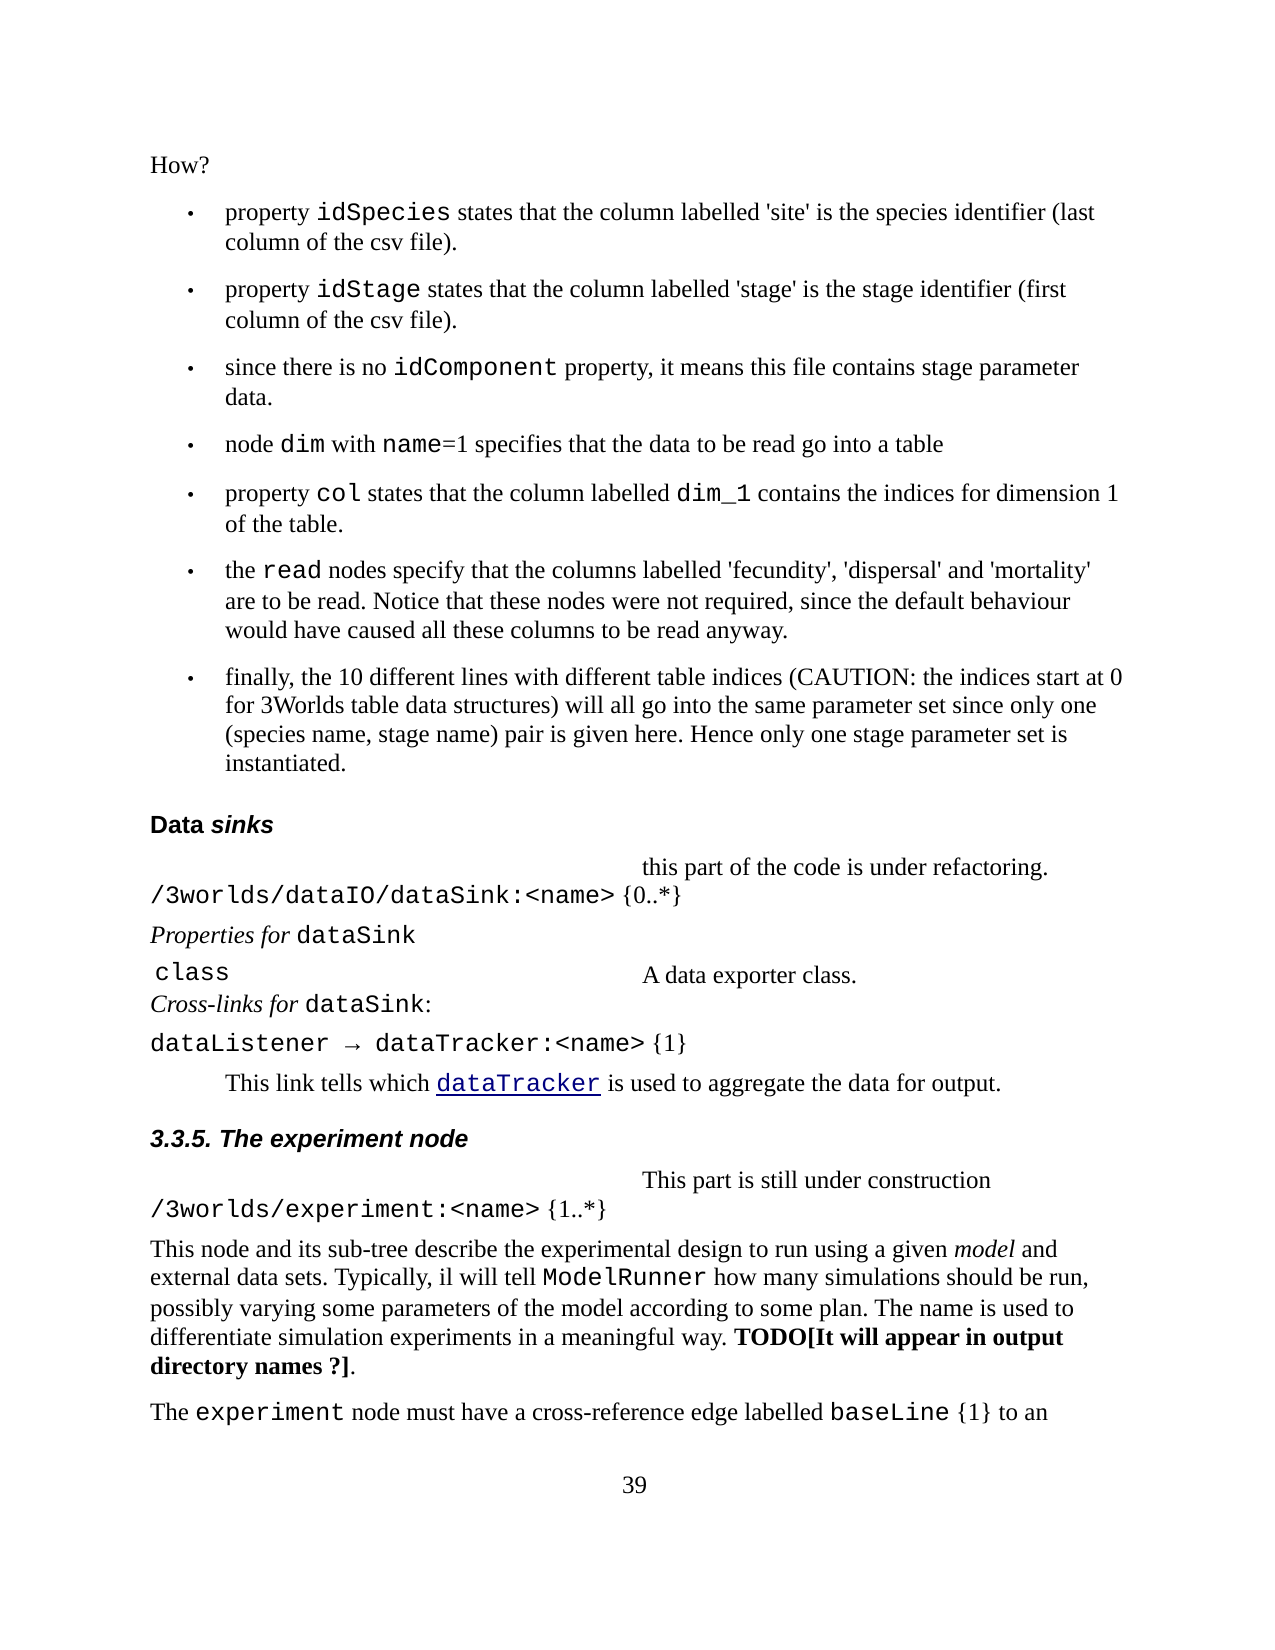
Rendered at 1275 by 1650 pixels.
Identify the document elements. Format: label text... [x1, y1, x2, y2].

text The experiment node must have a cross-reference edge labelled baseLine {1} to an [150, 1397, 1125, 1428]
table_header class [150, 960, 637, 989]
text How? [150, 150, 1125, 179]
table_header [150, 852, 637, 880]
text dataListener → dataTracker:<name> {1} [150, 1028, 1125, 1059]
text /3worlds/dataIO/dataSink:<name> {0..*} [150, 880, 1125, 911]
list property idSpecies states that the column labelled 'site' is the species identifier (last column of the csv file). [187, 197, 1125, 256]
text Cross-links for dataSink: [150, 989, 1125, 1019]
subtitle Data sinks [150, 811, 1125, 839]
table_header This part is still under construction [638, 1165, 1125, 1194]
text This node and its sub-tree describe the experimental design to run using a given model and external data sets. Typically, il will tell ModelRunner how many simulations should be run, possibly varying some parameters of the model according to some plan. The name is used to differentiate simulation experiments in a meaningful way. TODO[It will appear in output directory names ?]. [150, 1234, 1125, 1379]
text Properties for dataSink [150, 920, 1125, 951]
text This link tells which dataTracker is used to aggregate the data for output. [225, 1068, 1125, 1099]
list property idStage states that the column labelled 'stage' is the stage identifier (first column of the csv file). [187, 274, 1125, 334]
list the read nodes specify that the columns labelled 'fecundity', 'dispersal' and 'mortality' are to be read. Notice that these nodes were not required, since the default behaviour would have caused all these columns to be read anyway. [187, 555, 1125, 644]
list property col states that the column labelled dim_1 contains the indices for dimension 1 of the table. [187, 478, 1125, 537]
list node dim with name=1 specifies that the data to be read go into a table [187, 429, 1125, 460]
subtitle 3.3.5. The experiment node [150, 1124, 1125, 1153]
text /3worlds/experiment:<name> {1..*} [150, 1194, 1125, 1225]
table_header A data exporter class. [638, 960, 1125, 989]
table_header this part of the code is under refactoring. [638, 852, 1125, 880]
list since there is no idComponent property, it means this file contains stage parameter data. [187, 352, 1125, 411]
list finally, the 10 different lines with different table indices (CAUTION: the indices start at 0 for 3Worlds table data structures) will all go into the same parameter set since only one (species name, stage name) pair is given here. Hence only one stage parameter set is instantiated. [187, 662, 1125, 777]
table_header [150, 1165, 637, 1194]
